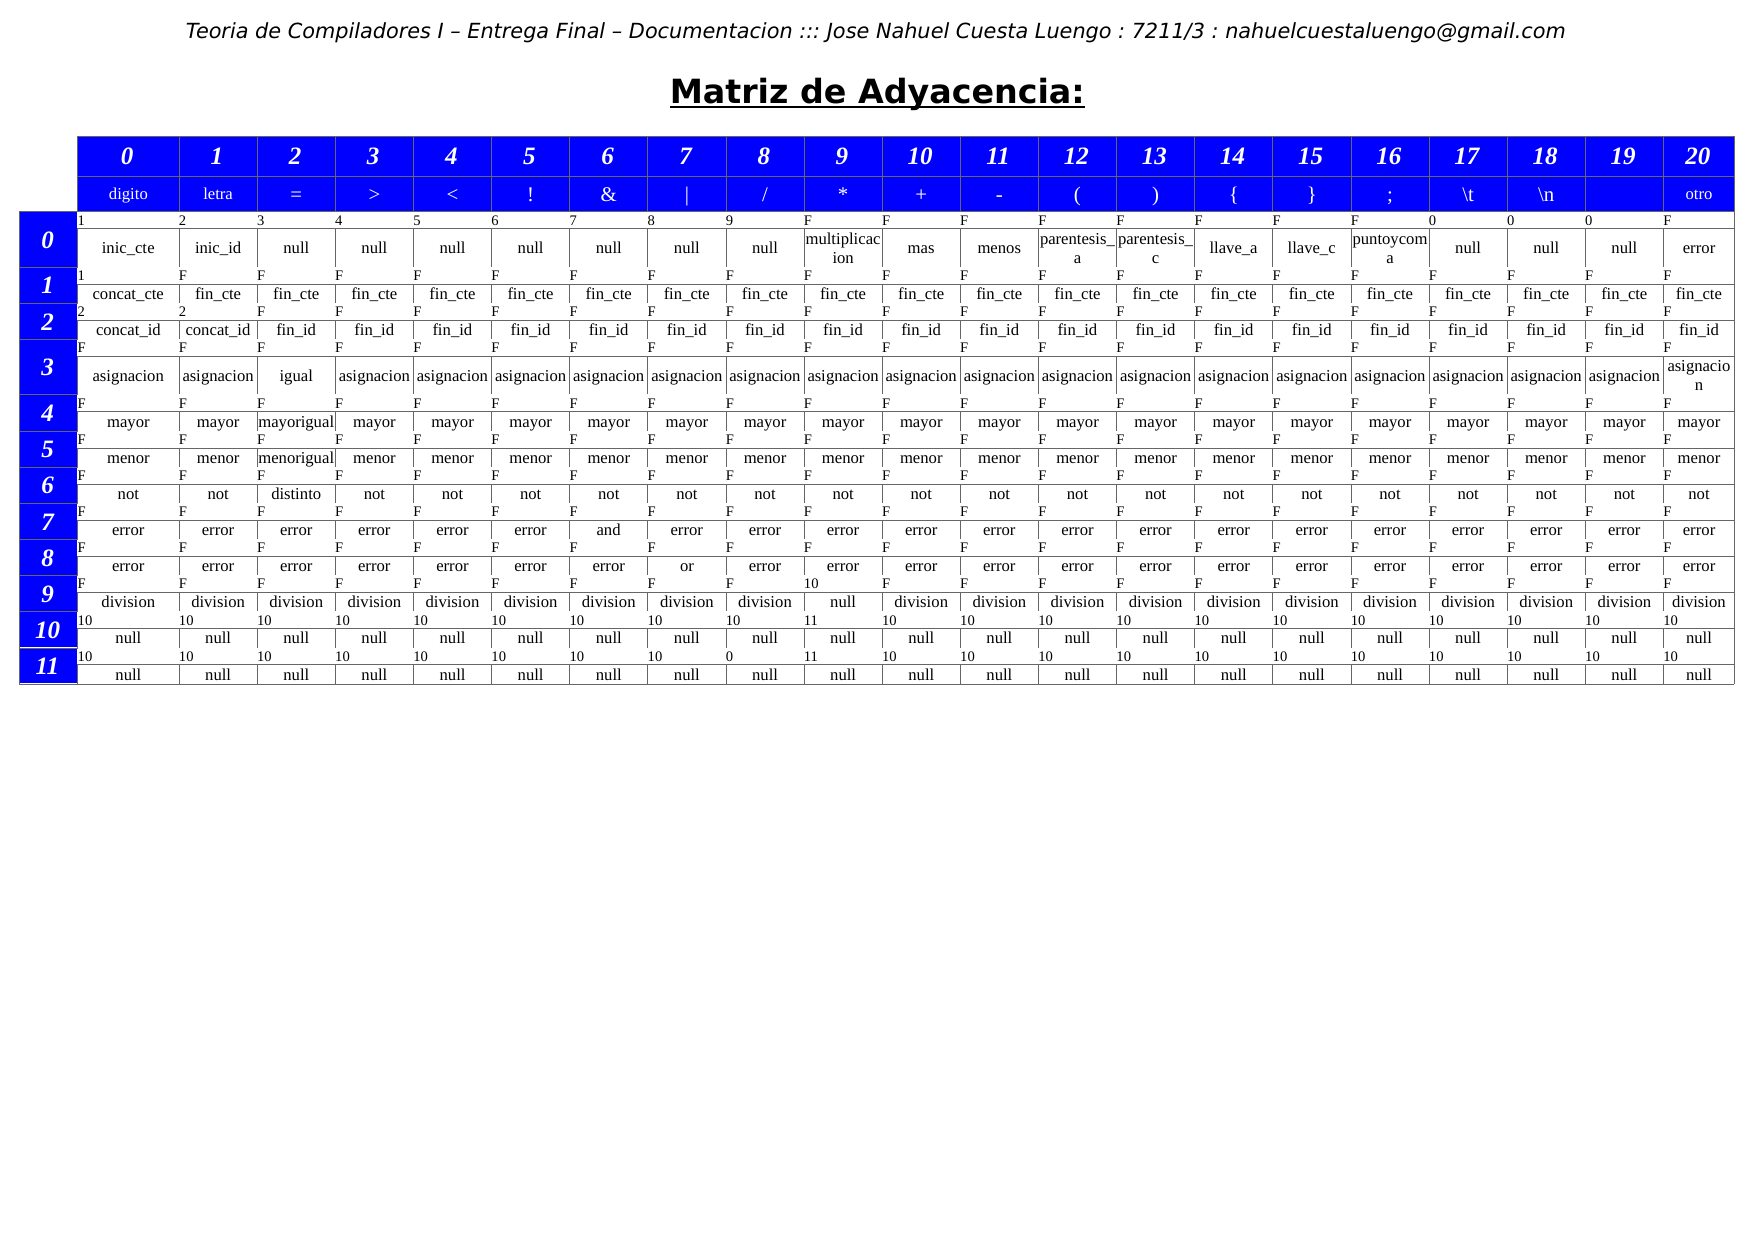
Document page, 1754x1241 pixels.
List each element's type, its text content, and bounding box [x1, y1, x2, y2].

table_header F [726, 431, 804, 447]
table_header F [335, 394, 413, 411]
table_header F [1507, 467, 1585, 483]
table_header F [1663, 503, 1734, 520]
table_cell + [883, 177, 960, 211]
table_cell llave_c [1273, 229, 1351, 267]
table_header 7 [569, 212, 647, 228]
table_header F [1038, 467, 1116, 483]
table_cell fin_id [1195, 321, 1272, 339]
table_cell null [1117, 665, 1194, 683]
table_header F [1507, 503, 1585, 520]
table_header F [1116, 575, 1194, 592]
table_header 5 [413, 212, 491, 228]
table_header 10 [882, 648, 960, 664]
table_cell ( [1039, 177, 1116, 211]
table_cell fin_cte [805, 285, 882, 303]
table_cell asignacion [1664, 357, 1734, 394]
table_cell asignacion [570, 357, 647, 394]
table_cell error [1352, 521, 1429, 539]
table_cell parentesis_a [1039, 229, 1116, 267]
table_cell asignacion [180, 357, 257, 394]
table_header F [882, 539, 960, 556]
table_cell fin_id [414, 321, 491, 339]
table_header F [335, 503, 413, 520]
table_header F [1273, 539, 1351, 556]
table_header F [1663, 539, 1734, 556]
table_cell error [805, 557, 882, 575]
table_header F [491, 339, 569, 356]
table_header F [726, 394, 804, 411]
table_cell menor [648, 449, 726, 467]
table_header 10 [1663, 611, 1734, 628]
table_cell mayor [961, 412, 1038, 431]
table_header F [1116, 267, 1194, 284]
table_header 1 [180, 137, 257, 176]
table_cell 1 [20, 268, 77, 303]
table_header 16 [1352, 137, 1429, 176]
table_header 20 [1664, 137, 1734, 176]
table_cell null [1195, 665, 1272, 683]
table_header F [1507, 303, 1585, 320]
table_cell error [1039, 521, 1116, 539]
table_header 10 [1585, 648, 1663, 664]
table_cell null [78, 665, 179, 683]
table_cell asignacion [1039, 357, 1116, 394]
table_header 10 [726, 611, 804, 628]
table_cell fin_id [1352, 321, 1429, 339]
table_header F [648, 539, 726, 556]
table_header 0 [726, 648, 804, 664]
table_cell not [1039, 485, 1116, 503]
table_header F [1585, 575, 1663, 592]
table_header F [1116, 503, 1194, 520]
table_header F [179, 539, 257, 556]
table_header F [257, 467, 335, 483]
table_cell not [336, 485, 413, 503]
table_cell error [1508, 521, 1585, 539]
table_cell fin_id [570, 321, 647, 339]
table_cell null [648, 665, 726, 683]
table_cell 10 [20, 612, 77, 647]
table_header F [1429, 575, 1507, 592]
table_header 10 [78, 611, 179, 628]
table_cell otro [1664, 177, 1734, 211]
table_cell fin_id [883, 321, 960, 339]
table_header 2 [258, 137, 335, 176]
table_header F [179, 575, 257, 592]
table_header F [569, 539, 647, 556]
table_header 12 [1039, 137, 1116, 176]
table_cell error [1195, 557, 1272, 575]
table_header 1 [78, 212, 179, 228]
table_header F [1663, 431, 1734, 447]
table_cell igual [258, 357, 335, 394]
table_header F [648, 467, 726, 483]
table_header F [569, 503, 647, 520]
table_cell mayor [1273, 412, 1351, 431]
table_header F [257, 267, 335, 284]
table_cell multiplicacion [805, 229, 882, 267]
table_header F [78, 575, 179, 592]
table_header 2 [179, 212, 257, 228]
table_header F [1273, 267, 1351, 284]
table_header F [413, 575, 491, 592]
table_cell fin_id [1117, 321, 1194, 339]
table_cell asignacion [414, 357, 491, 394]
table_header 2 [78, 303, 179, 320]
table_cell null [1508, 229, 1585, 267]
table_cell null [805, 629, 882, 647]
table_header 3 [336, 137, 413, 176]
table_header F [1116, 539, 1194, 556]
table_cell error [180, 521, 257, 539]
table_header F [257, 303, 335, 320]
table_cell mas [883, 229, 960, 267]
table_header 14 [1195, 137, 1272, 176]
table_cell null [805, 593, 882, 611]
table_header F [569, 267, 647, 284]
table_cell | [648, 177, 726, 211]
table_cell fin_id [1430, 321, 1507, 339]
table_cell null [258, 229, 335, 267]
table_cell asignacion [1273, 357, 1351, 394]
table_cell null [1195, 629, 1272, 647]
table_header F [1585, 539, 1663, 556]
table_cell fin_id [1273, 321, 1351, 339]
table_header F [335, 467, 413, 483]
table_cell not [727, 485, 804, 503]
table_header 10 [335, 648, 413, 664]
table_cell asignacion [1508, 357, 1585, 394]
table_header 9 [805, 137, 882, 176]
table_cell mayor [336, 412, 413, 431]
table_header F [335, 575, 413, 592]
table_cell asignacion [492, 357, 569, 394]
table_header 11 [804, 611, 882, 628]
table_header 8 [727, 137, 804, 176]
table_header F [1351, 575, 1429, 592]
table_header F [1038, 339, 1116, 356]
table_header F [569, 394, 647, 411]
table_header 10 [257, 648, 335, 664]
table_header F [78, 339, 179, 356]
table_header 10 [1038, 611, 1116, 628]
table_cell null [648, 629, 726, 647]
table_header F [1351, 303, 1429, 320]
table_cell division [1039, 593, 1116, 611]
table_header F [804, 467, 882, 483]
table_header F [1585, 339, 1663, 356]
table_header F [1507, 339, 1585, 356]
table_header F [1663, 212, 1734, 228]
table_cell error [961, 557, 1038, 575]
table_header 10 [1585, 611, 1663, 628]
table_header 10 [960, 611, 1038, 628]
table_cell or [648, 557, 726, 575]
table_header 10 [648, 611, 726, 628]
table_cell 8 [20, 540, 77, 575]
table_cell parentesis_c [1117, 229, 1194, 267]
table_header F [804, 539, 882, 556]
table_cell null [1430, 229, 1507, 267]
table_header F [726, 575, 804, 592]
table_header F [1116, 467, 1194, 483]
table_header F [1194, 267, 1272, 284]
table_header F [1038, 303, 1116, 320]
table_cell division [1508, 593, 1585, 611]
table_header 5 [492, 137, 569, 176]
table_header F [1507, 431, 1585, 447]
table_header 7 [648, 137, 726, 176]
table_cell fin_cte [1352, 285, 1429, 303]
table_cell mayor [883, 412, 960, 431]
table_cell menor [1117, 449, 1194, 467]
table_cell 11 [20, 649, 77, 683]
table_cell fin_cte [1586, 285, 1663, 303]
table_cell null [883, 665, 960, 683]
table_header F [1351, 339, 1429, 356]
table_cell menor [1039, 449, 1116, 467]
table_header F [78, 467, 179, 483]
table_header F [960, 467, 1038, 483]
table_header 10 [1116, 611, 1194, 628]
table_header F [413, 394, 491, 411]
table_header F [491, 267, 569, 284]
table_cell asignacion [1430, 357, 1507, 394]
table_header F [1273, 339, 1351, 356]
table_header F [1507, 394, 1585, 411]
table_header F [1273, 431, 1351, 447]
table_cell null [1430, 629, 1507, 647]
table_cell error [1117, 557, 1194, 575]
table_header F [882, 212, 960, 228]
table_cell fin_cte [1039, 285, 1116, 303]
table_cell fin_cte [1273, 285, 1351, 303]
table_cell ) [1117, 177, 1194, 211]
table_cell } [1273, 177, 1351, 211]
table_header 10 [491, 611, 569, 628]
table_header F [1585, 503, 1663, 520]
table_header F [1116, 212, 1194, 228]
table_cell error [1664, 229, 1734, 267]
table_header 6 [491, 212, 569, 228]
table_cell mayor [180, 412, 257, 431]
table_cell 2 [20, 304, 77, 339]
table_header F [648, 394, 726, 411]
table_cell error [180, 557, 257, 575]
table_header F [804, 394, 882, 411]
table_header F [1663, 467, 1734, 483]
table_cell fin_cte [648, 285, 726, 303]
table_header F [335, 431, 413, 447]
table_cell 7 [20, 504, 77, 539]
table_header F [960, 267, 1038, 284]
table_cell mayor [78, 412, 179, 431]
table_header F [1194, 394, 1272, 411]
table_cell menor [1195, 449, 1272, 467]
table_header F [960, 394, 1038, 411]
table_header F [1351, 431, 1429, 447]
table_cell menor [1664, 449, 1734, 467]
table_cell / [727, 177, 804, 211]
table_cell division [1586, 593, 1663, 611]
table_cell error [1508, 557, 1585, 575]
table_header F [1663, 575, 1734, 592]
table_cell fin_cte [492, 285, 569, 303]
table_header 10 [335, 611, 413, 628]
table_cell not [883, 485, 960, 503]
table_cell letra [180, 177, 257, 211]
table_header F [569, 303, 647, 320]
table_cell 4 [20, 395, 77, 431]
table_header 10 [1273, 611, 1351, 628]
table_cell menor [78, 449, 179, 467]
table_cell null [883, 629, 960, 647]
table_cell asignacion [727, 357, 804, 394]
table_cell mayor [492, 412, 569, 431]
table_cell null [961, 665, 1038, 683]
table_cell null [414, 665, 491, 683]
table_cell error [414, 521, 491, 539]
table_cell \n [1508, 177, 1585, 211]
table_header F [1038, 575, 1116, 592]
table_cell menor [1586, 449, 1663, 467]
table_cell fin_cte [1195, 285, 1272, 303]
table_cell fin_cte [1508, 285, 1585, 303]
table_header F [569, 431, 647, 447]
table_header F [804, 503, 882, 520]
table_header 10 [179, 648, 257, 664]
table_cell null [1039, 665, 1116, 683]
table_cell null [1273, 629, 1351, 647]
table_header 10 [648, 648, 726, 664]
table_cell fin_id [1508, 321, 1585, 339]
table_cell null [492, 229, 569, 267]
table_cell asignacion [78, 357, 179, 394]
table_cell mayor [805, 412, 882, 431]
table_header F [1273, 394, 1351, 411]
table_header F [960, 339, 1038, 356]
table_cell null [492, 629, 569, 647]
table_cell ; [1352, 177, 1429, 211]
table_cell menor [805, 449, 882, 467]
table_cell division [1273, 593, 1351, 611]
table_cell error [258, 557, 335, 575]
table_cell asignacion [1117, 357, 1194, 394]
table_header F [1429, 267, 1507, 284]
table_header F [1351, 467, 1429, 483]
table_cell distinto [258, 485, 335, 503]
table_header 10 [1663, 648, 1734, 664]
table_header 10 [78, 648, 179, 664]
table_header 10 [413, 648, 491, 664]
table_header F [257, 339, 335, 356]
table_header F [726, 339, 804, 356]
table_cell fin_id [258, 321, 335, 339]
table_cell null [414, 229, 491, 267]
table_header F [1507, 539, 1585, 556]
table_header F [491, 431, 569, 447]
table_header F [257, 503, 335, 520]
text Matriz de Adyacencia: [20, 72, 1734, 111]
table_header F [491, 575, 569, 592]
table_header F [179, 394, 257, 411]
table_header F [78, 394, 179, 411]
table_cell mayor [727, 412, 804, 431]
table_cell null [1664, 629, 1734, 647]
table_header 10 [413, 611, 491, 628]
table_cell menor [961, 449, 1038, 467]
table_header F [726, 467, 804, 483]
table_cell & [570, 177, 647, 211]
table_header F [1429, 303, 1507, 320]
table_header F [1116, 431, 1194, 447]
table_header F [413, 303, 491, 320]
table_cell inic_id [180, 229, 257, 267]
table_cell null [1352, 665, 1429, 683]
table_cell asignacion [1195, 357, 1272, 394]
table_header F [882, 503, 960, 520]
table_cell menor [414, 449, 491, 467]
table_cell null [180, 665, 257, 683]
table_cell error [78, 521, 179, 539]
table_cell error [492, 521, 569, 539]
table_cell division [180, 593, 257, 611]
table_cell 9 [20, 576, 77, 611]
table_header F [1663, 303, 1734, 320]
table_header F [804, 267, 882, 284]
table_header F [882, 431, 960, 447]
table_cell null [1586, 229, 1663, 267]
table_cell ! [492, 177, 569, 211]
table_cell menor [336, 449, 413, 467]
table_cell asignacion [648, 357, 726, 394]
table_cell fin_cte [180, 285, 257, 303]
table_cell not [492, 485, 569, 503]
table_header F [1116, 339, 1194, 356]
table_cell menor [883, 449, 960, 467]
table_cell menor [1273, 449, 1351, 467]
table_header F [179, 503, 257, 520]
table_cell null [1430, 665, 1507, 683]
table_cell fin_cte [570, 285, 647, 303]
table_header F [1116, 394, 1194, 411]
table_cell null [492, 665, 569, 683]
table_header F [882, 394, 960, 411]
table_header F [1038, 212, 1116, 228]
table_cell { [1195, 177, 1272, 211]
table_header F [804, 431, 882, 447]
table_header F [491, 539, 569, 556]
table_cell null [727, 629, 804, 647]
table_cell fin_cte [961, 285, 1038, 303]
table_header F [1429, 394, 1507, 411]
table_cell null [336, 229, 413, 267]
table_cell fin_cte [336, 285, 413, 303]
table_cell error [1430, 557, 1507, 575]
table_header F [413, 539, 491, 556]
table_header 11 [961, 137, 1038, 176]
table_header 4 [414, 137, 491, 176]
table_header F [179, 339, 257, 356]
table_cell division [1430, 593, 1507, 611]
table_header 19 [1586, 137, 1663, 176]
table_header F [726, 267, 804, 284]
table_cell error [727, 521, 804, 539]
table_header 9 [726, 212, 804, 228]
table_cell asignacion [1586, 357, 1663, 394]
table_cell not [1117, 485, 1194, 503]
table_cell = [258, 177, 335, 211]
table_cell not [1508, 485, 1585, 503]
table_cell mayor [414, 412, 491, 431]
table_header F [569, 467, 647, 483]
table_header 10 [883, 137, 960, 176]
table_header F [1351, 394, 1429, 411]
table_cell * [805, 177, 882, 211]
table_header F [413, 267, 491, 284]
table_header F [1116, 303, 1194, 320]
table_cell division [336, 593, 413, 611]
table_cell error [1195, 521, 1272, 539]
table_header 10 [569, 611, 647, 628]
table_cell division [727, 593, 804, 611]
table_cell error [1039, 557, 1116, 575]
table_cell fin_id [336, 321, 413, 339]
table_header F [648, 431, 726, 447]
table_cell 0 [20, 212, 77, 267]
table_header F [179, 431, 257, 447]
table_cell null [1117, 629, 1194, 647]
table_header F [1585, 431, 1663, 447]
table_cell error [1352, 557, 1429, 575]
table_header F [413, 503, 491, 520]
table_cell error [1273, 557, 1351, 575]
table_cell division [78, 593, 179, 611]
table_header F [1507, 575, 1585, 592]
table_cell null [1508, 629, 1585, 647]
table_header F [491, 394, 569, 411]
table_cell null [1586, 665, 1663, 683]
table_cell not [1430, 485, 1507, 503]
table_header F [882, 303, 960, 320]
table_cell mayor [648, 412, 726, 431]
table_header F [1351, 212, 1429, 228]
table_cell fin_id [1039, 321, 1116, 339]
table_cell error [1586, 521, 1663, 539]
table_header F [726, 539, 804, 556]
table_cell error [961, 521, 1038, 539]
table_header F [648, 303, 726, 320]
table_header F [1194, 467, 1272, 483]
table_cell null [570, 229, 647, 267]
table_header F [1194, 431, 1272, 447]
table_header 10 [491, 648, 569, 664]
table_cell null [1352, 629, 1429, 647]
table_header F [726, 503, 804, 520]
table_cell null [1039, 629, 1116, 647]
table_cell not [1586, 485, 1663, 503]
table_cell null [258, 665, 335, 683]
table_header F [1038, 539, 1116, 556]
table_cell error [883, 521, 960, 539]
table_cell error [1664, 521, 1734, 539]
table_cell error [414, 557, 491, 575]
table_cell asignacion [805, 357, 882, 394]
table_header F [648, 267, 726, 284]
table_header 0 [1507, 212, 1585, 228]
table_cell not [1352, 485, 1429, 503]
table_header 10 [1507, 611, 1585, 628]
table_cell null [648, 229, 726, 267]
table_cell error [570, 557, 647, 575]
table_header 15 [1273, 137, 1351, 176]
table_cell null [336, 665, 413, 683]
table_cell null [570, 665, 647, 683]
table_header F [1038, 394, 1116, 411]
table_header 10 [1351, 648, 1429, 664]
table_cell 3 [20, 340, 77, 394]
table_header F [78, 431, 179, 447]
table_header F [257, 431, 335, 447]
table_header F [1429, 339, 1507, 356]
table_header F [179, 467, 257, 483]
table_header F [1273, 503, 1351, 520]
table_header F [335, 303, 413, 320]
table_header 10 [882, 611, 960, 628]
table_cell menor [727, 449, 804, 467]
table_cell fin_id [492, 321, 569, 339]
table_cell mayor [1508, 412, 1585, 431]
table_cell null [805, 665, 882, 683]
table_header F [257, 575, 335, 592]
table_cell division [883, 593, 960, 611]
table_cell error [805, 521, 882, 539]
table_cell < [414, 177, 491, 211]
table_header F [78, 539, 179, 556]
table_cell menor [492, 449, 569, 467]
table_cell asignacion [883, 357, 960, 394]
table_header 6 [570, 137, 647, 176]
table_cell fin_id [961, 321, 1038, 339]
table_cell not [648, 485, 726, 503]
table_cell division [258, 593, 335, 611]
table_cell null [570, 629, 647, 647]
table_cell fin_id [727, 321, 804, 339]
table_cell llave_a [1195, 229, 1272, 267]
table_cell menor [1430, 449, 1507, 467]
table_header 10 [1116, 648, 1194, 664]
table_header [19, 136, 77, 176]
table_cell - [961, 177, 1038, 211]
table_cell fin_cte [883, 285, 960, 303]
table_cell not [414, 485, 491, 503]
table_header F [257, 539, 335, 556]
table_cell null [180, 629, 257, 647]
table_header 13 [1117, 137, 1194, 176]
table_cell mayor [1430, 412, 1507, 431]
table_cell puntoycoma [1352, 229, 1429, 267]
table_cell null [1586, 629, 1663, 647]
table_header F [882, 575, 960, 592]
table_cell mayor [1664, 412, 1734, 431]
table_header 10 [1194, 611, 1272, 628]
table_cell not [570, 485, 647, 503]
table_header F [960, 303, 1038, 320]
table_header F [1429, 431, 1507, 447]
table_cell error [883, 557, 960, 575]
table_header F [569, 575, 647, 592]
table_header F [257, 394, 335, 411]
table_header F [960, 431, 1038, 447]
table_header 17 [1430, 137, 1507, 176]
table_cell not [1664, 485, 1734, 503]
table_cell mayor [1039, 412, 1116, 431]
table_header F [1585, 394, 1663, 411]
table_cell division [492, 593, 569, 611]
table_header 10 [1351, 611, 1429, 628]
table_header F [726, 303, 804, 320]
table_header F [1429, 503, 1507, 520]
table_cell fin_id [1586, 321, 1663, 339]
table_header F [1194, 339, 1272, 356]
table_header F [335, 267, 413, 284]
table_cell error [336, 521, 413, 539]
table_cell not [1195, 485, 1272, 503]
table_header 4 [335, 212, 413, 228]
table_cell error [492, 557, 569, 575]
table_header 10 [1507, 648, 1585, 664]
table_header 10 [257, 611, 335, 628]
table_cell division [414, 593, 491, 611]
table_cell error [727, 557, 804, 575]
table_header 3 [257, 212, 335, 228]
table_cell mayorigual [258, 412, 335, 431]
table_cell error [78, 557, 179, 575]
table_cell null [78, 629, 179, 647]
table_header F [1273, 303, 1351, 320]
table_cell mayor [1117, 412, 1194, 431]
table_header F [1585, 467, 1663, 483]
table_cell null [961, 629, 1038, 647]
table_header F [413, 467, 491, 483]
table_header F [960, 539, 1038, 556]
table_header F [1273, 575, 1351, 592]
table_cell division [1117, 593, 1194, 611]
table_header F [804, 339, 882, 356]
table_cell fin_cte [727, 285, 804, 303]
table_cell null [1273, 665, 1351, 683]
table_header F [1273, 467, 1351, 483]
table_header 2 [179, 303, 257, 320]
table_header F [960, 575, 1038, 592]
table_cell fin_id [805, 321, 882, 339]
table_header F [413, 339, 491, 356]
table_cell division [648, 593, 726, 611]
table_cell \t [1430, 177, 1507, 211]
table_header F [569, 339, 647, 356]
table_cell fin_cte [258, 285, 335, 303]
table_header 1 [78, 267, 179, 284]
table_cell concat_id [78, 321, 179, 339]
table_cell error [1430, 521, 1507, 539]
table_header F [1663, 339, 1734, 356]
table_cell digito [78, 177, 179, 211]
table_header F [648, 503, 726, 520]
table_header F [1194, 539, 1272, 556]
table_header F [179, 267, 257, 284]
table_header F [1351, 539, 1429, 556]
table_cell menor [1508, 449, 1585, 467]
table_cell 6 [20, 468, 77, 503]
table_cell error [1117, 521, 1194, 539]
table_header F [491, 503, 569, 520]
table_header F [960, 212, 1038, 228]
table_cell not [78, 485, 179, 503]
table_header 10 [960, 648, 1038, 664]
table_cell fin_id [1664, 321, 1734, 339]
table_cell null [727, 665, 804, 683]
table_cell fin_cte [1117, 285, 1194, 303]
table_cell not [961, 485, 1038, 503]
table_cell and [570, 521, 647, 539]
table_header 10 [1429, 611, 1507, 628]
table_header F [1351, 503, 1429, 520]
table_header 10 [1194, 648, 1272, 664]
table_header F [491, 303, 569, 320]
table_cell menos [961, 229, 1038, 267]
table_header F [491, 467, 569, 483]
table_header F [78, 503, 179, 520]
table_cell concat_cte [78, 285, 179, 303]
table_cell menor [1352, 449, 1429, 467]
table_cell inic_cte [78, 229, 179, 267]
table_cell null [1664, 665, 1734, 683]
table_header F [804, 303, 882, 320]
table_cell concat_id [180, 321, 257, 339]
table_cell error [336, 557, 413, 575]
table_header F [1429, 467, 1507, 483]
table_header F [1038, 267, 1116, 284]
table_cell fin_cte [1430, 285, 1507, 303]
table_cell menorigual [258, 449, 335, 467]
table_cell null [414, 629, 491, 647]
table_header 0 [78, 137, 179, 176]
table_cell not [805, 485, 882, 503]
table_cell error [648, 521, 726, 539]
table_cell not [180, 485, 257, 503]
table_header F [1585, 303, 1663, 320]
table_cell null [727, 229, 804, 267]
table_header F [413, 431, 491, 447]
table_header F [1507, 267, 1585, 284]
table_header F [1585, 267, 1663, 284]
table_header 10 [179, 611, 257, 628]
table_header F [1273, 212, 1351, 228]
table_cell menor [570, 449, 647, 467]
table_header F [1663, 394, 1734, 411]
table_cell > [336, 177, 413, 211]
table_cell [1586, 177, 1663, 211]
table_cell mayor [1195, 412, 1272, 431]
table_header 10 [1429, 648, 1507, 664]
table_header 8 [648, 212, 726, 228]
table_header 10 [1273, 648, 1351, 664]
table_cell menor [180, 449, 257, 467]
table_cell null [336, 629, 413, 647]
table_cell error [1664, 557, 1734, 575]
table_header 10 [569, 648, 647, 664]
table_header F [1194, 212, 1272, 228]
table_header 18 [1508, 137, 1585, 176]
table_header 10 [804, 575, 882, 592]
table_header F [882, 467, 960, 483]
table_cell null [1508, 665, 1585, 683]
table_cell division [1664, 593, 1734, 611]
table_header F [804, 212, 882, 228]
table_cell division [1352, 593, 1429, 611]
table_header F [335, 539, 413, 556]
table_header F [1194, 303, 1272, 320]
table_cell asignacion [336, 357, 413, 394]
table_header F [1351, 267, 1429, 284]
table_cell not [1273, 485, 1351, 503]
table_cell mayor [1352, 412, 1429, 431]
table_header 11 [804, 648, 882, 664]
table_cell null [258, 629, 335, 647]
table_cell asignacion [961, 357, 1038, 394]
table_header F [648, 339, 726, 356]
table_header 0 [1429, 212, 1507, 228]
table_cell division [1195, 593, 1272, 611]
table_header F [1038, 503, 1116, 520]
table_cell division [570, 593, 647, 611]
table_header F [335, 339, 413, 356]
table_cell fin_id [648, 321, 726, 339]
table_cell mayor [1586, 412, 1663, 431]
table_header F [648, 575, 726, 592]
table_cell fin_cte [414, 285, 491, 303]
table_header F [1663, 267, 1734, 284]
table_cell error [1586, 557, 1663, 575]
table_cell error [1273, 521, 1351, 539]
table_cell 5 [20, 432, 77, 467]
table_cell fin_cte [1664, 285, 1734, 303]
table_header F [1038, 431, 1116, 447]
table_header F [1194, 503, 1272, 520]
table_header 0 [1585, 212, 1663, 228]
table_header F [1194, 575, 1272, 592]
table_cell [19, 176, 77, 211]
table_header 10 [1038, 648, 1116, 664]
table_header F [882, 267, 960, 284]
table_header F [1429, 539, 1507, 556]
table_header F [882, 339, 960, 356]
table_header F [960, 503, 1038, 520]
table_cell asignacion [1352, 357, 1429, 394]
table_cell mayor [570, 412, 647, 431]
table_cell division [961, 593, 1038, 611]
table_cell error [258, 521, 335, 539]
